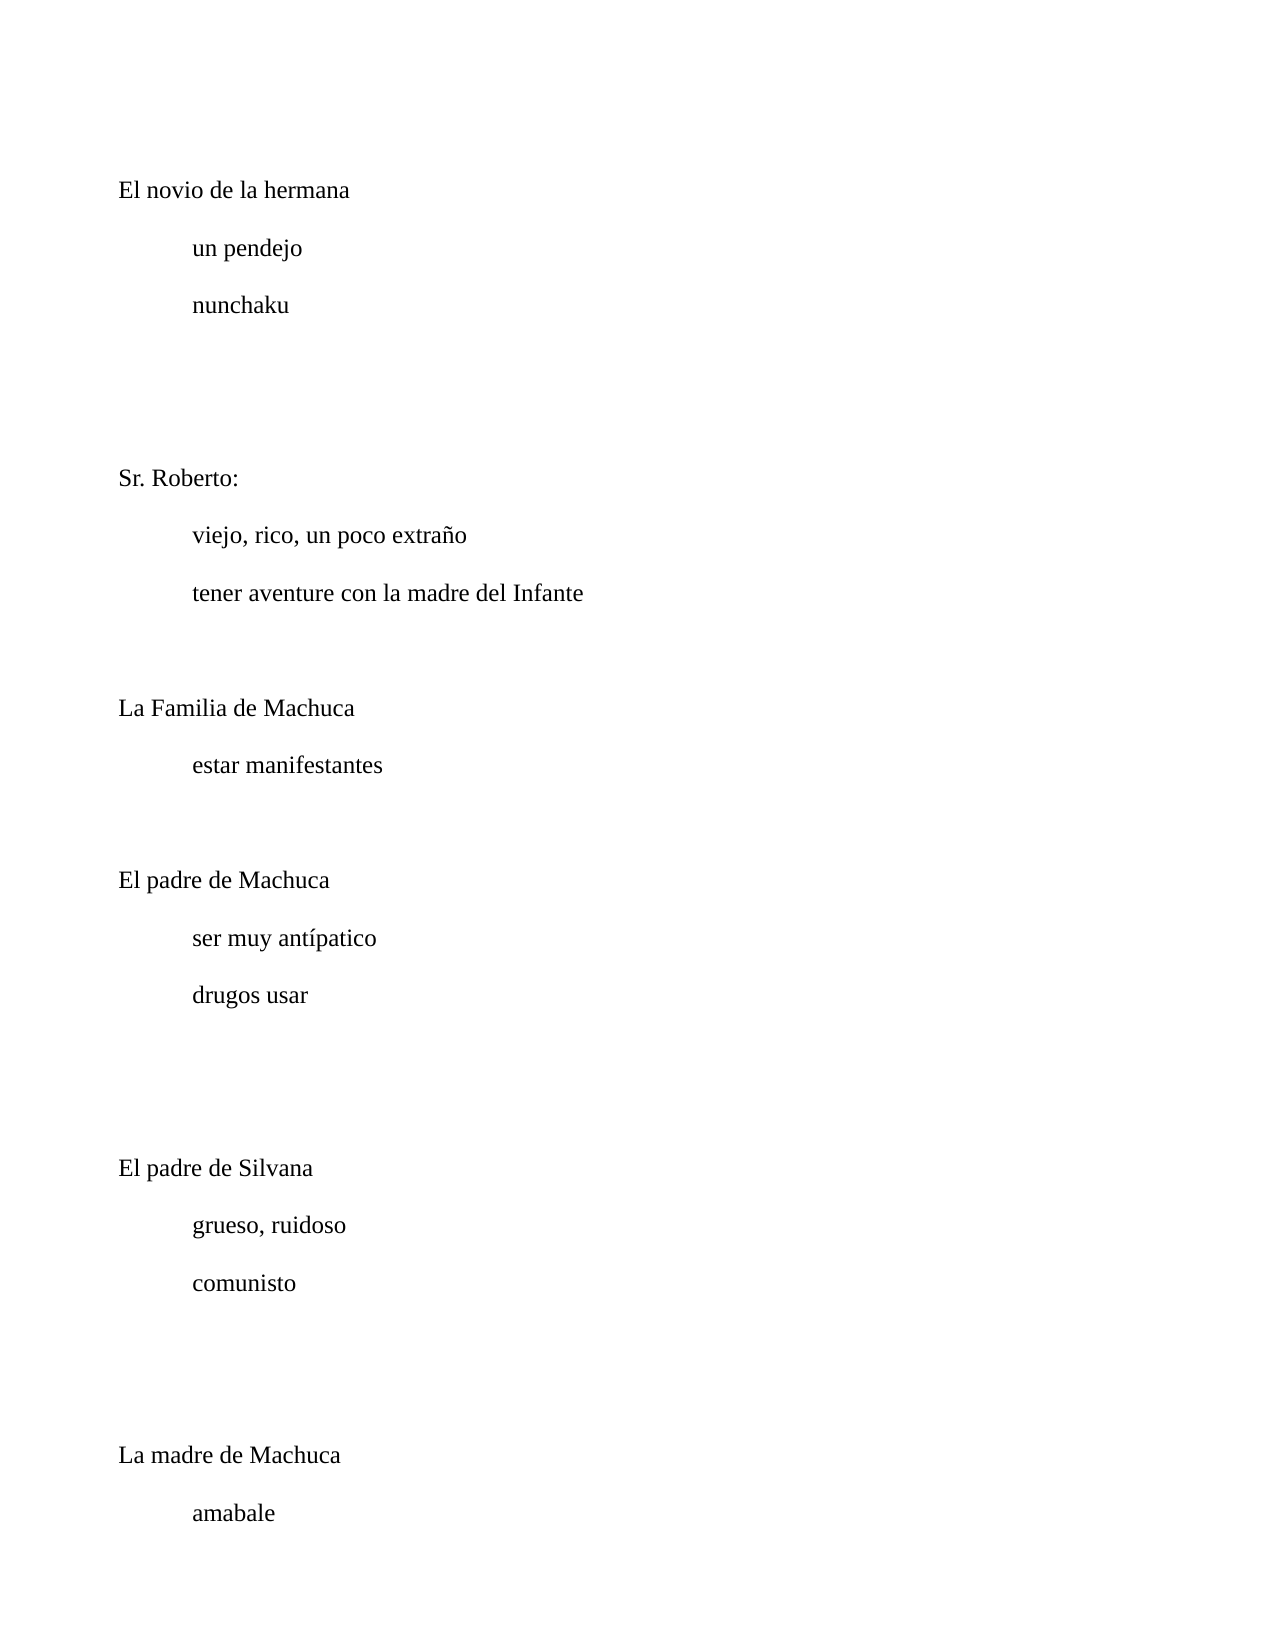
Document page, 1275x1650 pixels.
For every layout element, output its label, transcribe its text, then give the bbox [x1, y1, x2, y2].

text nunchaku [118, 291, 1157, 319]
text drugos usar [118, 981, 1157, 1009]
text El novio de la hermana [118, 176, 1157, 204]
text grueso, ruidoso [118, 1211, 1157, 1239]
text La Familia de Machuca [118, 693, 1157, 722]
text un pendejo [118, 233, 1157, 262]
text comunisto [118, 1268, 1157, 1297]
text El padre de Machuca [118, 866, 1157, 894]
text estar manifestantes [118, 751, 1157, 779]
text viejo, rico, un poco extraño [118, 521, 1157, 549]
text tener aventure con la madre del Infante [118, 578, 1157, 607]
text ser muy antípatico [118, 923, 1157, 952]
text Sr. Roberto: [118, 463, 1157, 492]
text La madre de Machuca [118, 1441, 1157, 1469]
text amabale [118, 1498, 1157, 1527]
text El padre de Silvana [118, 1153, 1157, 1182]
